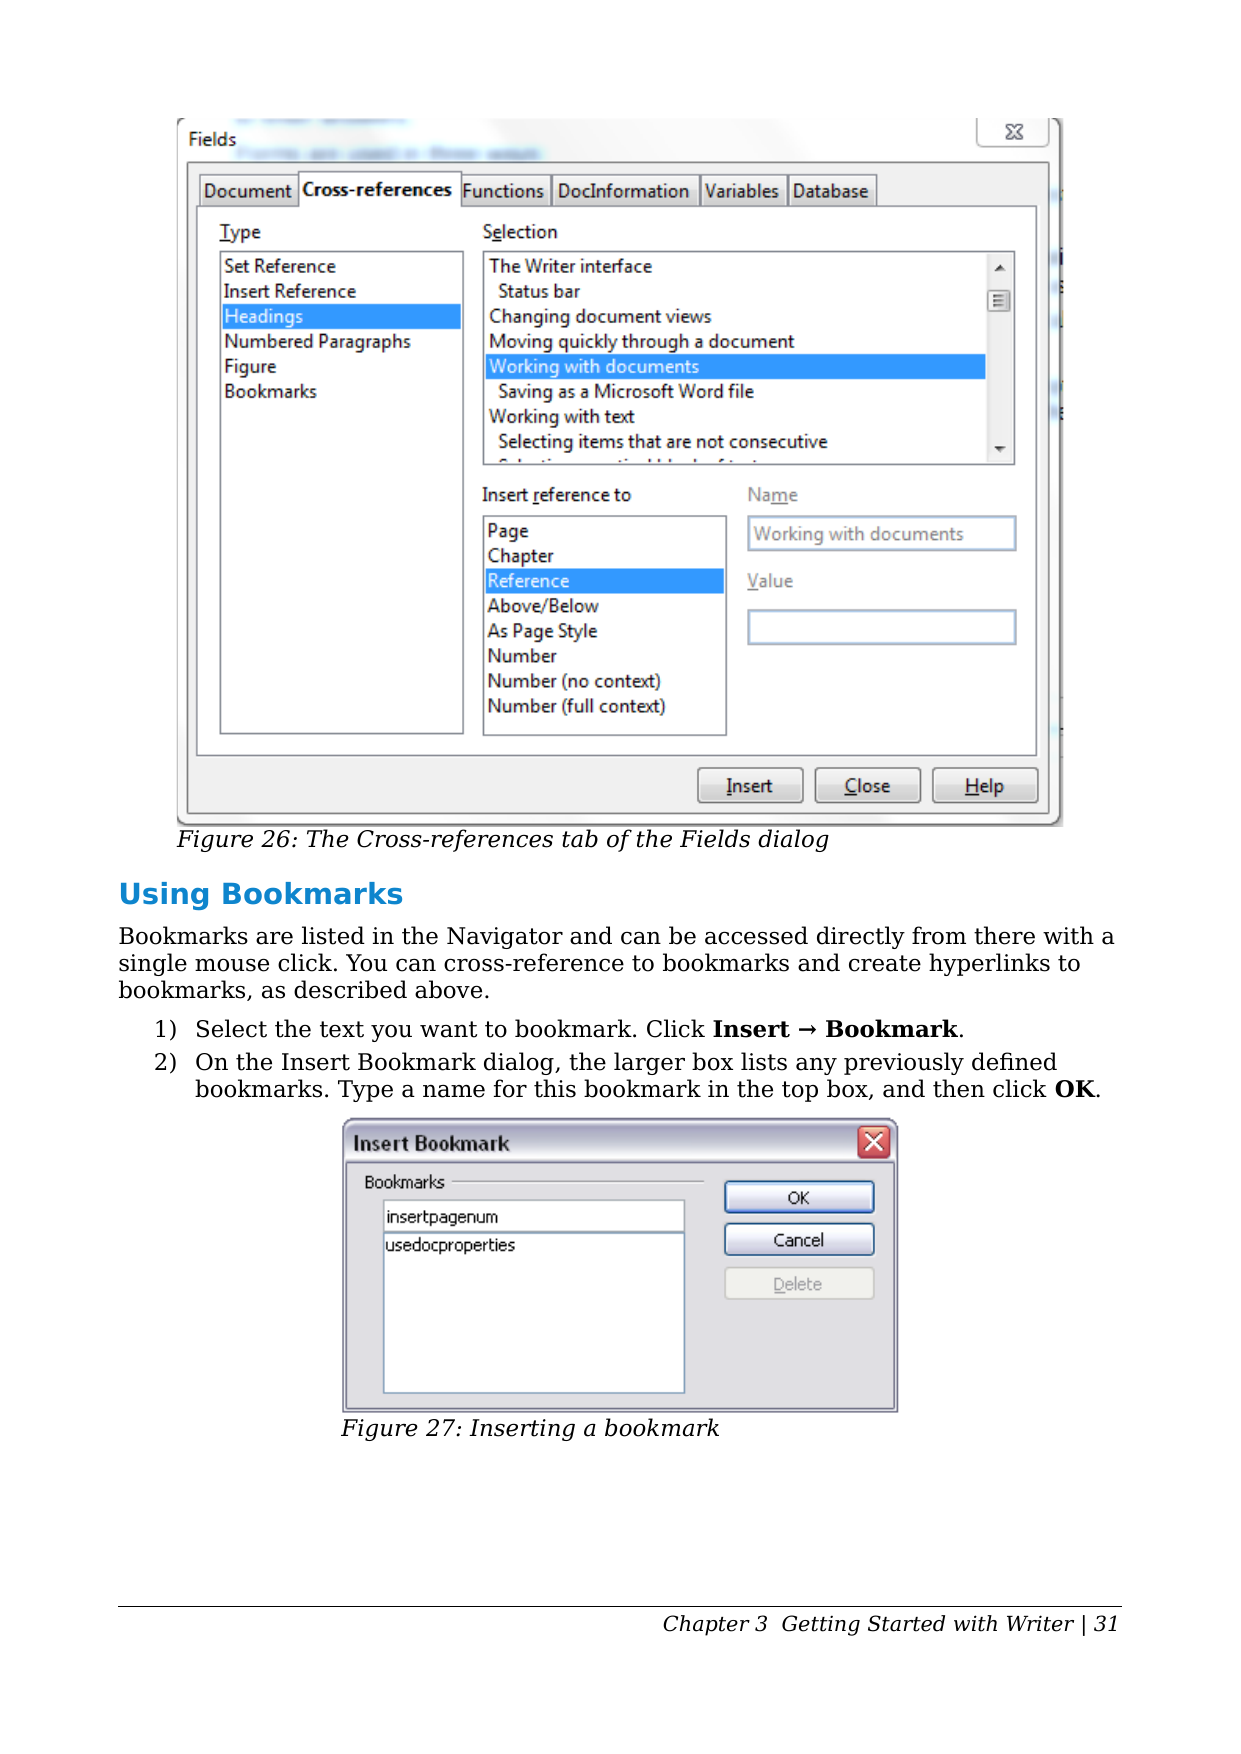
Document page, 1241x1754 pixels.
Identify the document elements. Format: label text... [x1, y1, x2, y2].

text Figure 26: The Cross-references tab of the Fields dialog [177, 827, 1063, 853]
subtitle Using Bookmarks [118, 877, 1122, 911]
text Bookmarks are listed in the Navigator and can be accessed directly from there with a single mouse click. You can cross-reference to bookmarks and create hyperlinks to bookmarks, as described above. [118, 923, 1122, 1003]
text Figure 27: Inserting a bookmark [341, 1416, 899, 1442]
picture [176, 118, 1064, 827]
list On the Insert Bookmark dialog, the larger box lists any previously defined bookmarks. Type a name for this bookmark in the top box, and then click OK. [177, 1049, 1122, 1103]
list Select the text you want to bookmark. Click Insert → Bookmark. [177, 1016, 1122, 1043]
picture [341, 1115, 900, 1416]
